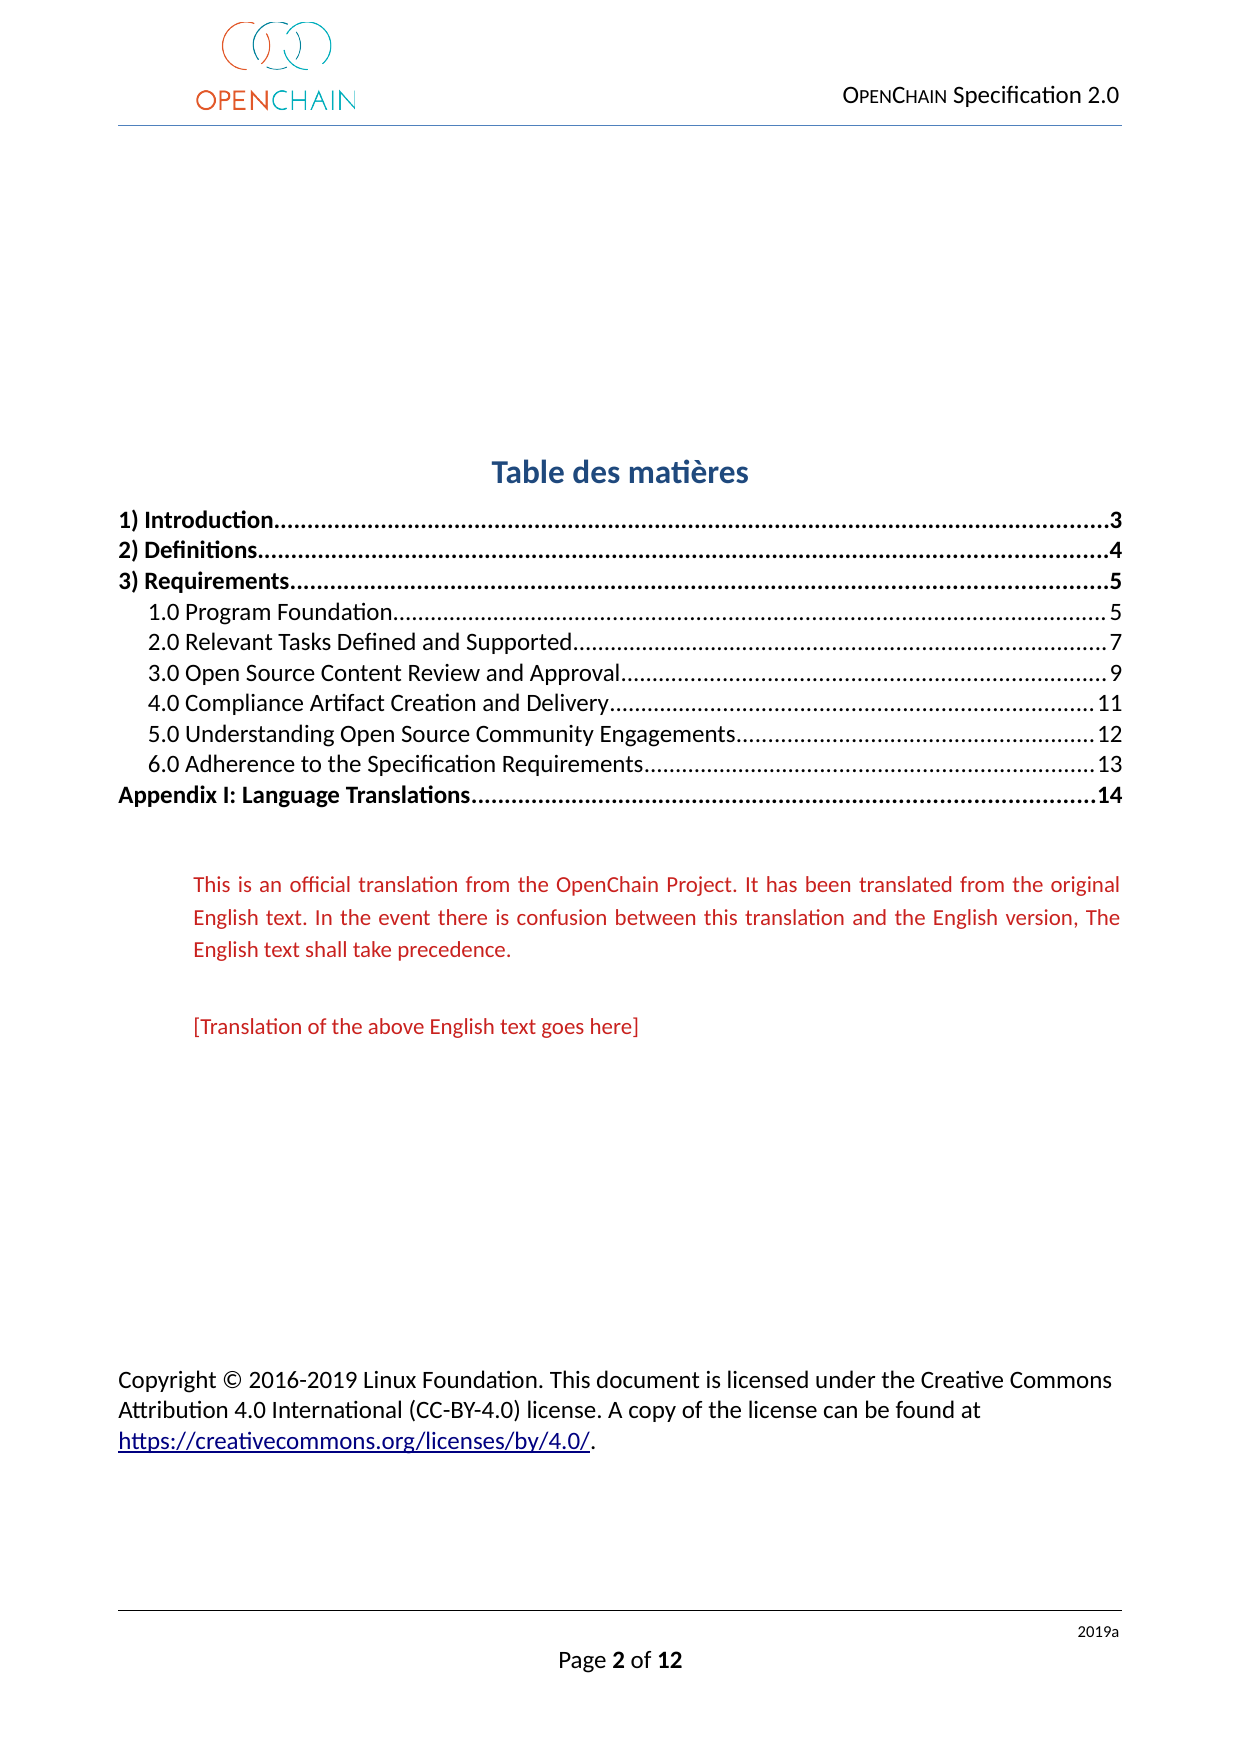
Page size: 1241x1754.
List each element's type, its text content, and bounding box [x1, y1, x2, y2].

text 6.0 Adherence to the Specification Requirements 13 [148, 748, 1122, 779]
text 4.0 Compliance Artifact Creation and Delivery 11 [148, 687, 1122, 718]
text Copyright © 2016-2019 Linux Foundation. This document is licensed under the Creative Commons Attribution 4.0 International (CC-BY-4.0) license. A copy of the license can be found at https://creativecommons.org/licenses/by/4.0/. [118, 1364, 1122, 1456]
text This is an official translation from the OpenChain Project. It has been translated from the original English text. In the event there is confusion between this translation and the English version, The English text shall take precedence. [193, 870, 1122, 963]
subtitle Table des matières [118, 451, 1122, 492]
picture [196, 22, 355, 111]
text 1) Introduction 3 [118, 504, 1122, 535]
text 2.0 Relevant Tasks Defined and Supported 7 [148, 626, 1122, 657]
text 3) Requirements 5 [118, 565, 1122, 596]
text [Translation of the above English text goes here] [193, 1012, 1122, 1040]
text 5.0 Understanding Open Source Community Engagements 12 [148, 718, 1122, 748]
text 3.0 Open Source Content Review and Approval 9 [148, 657, 1122, 687]
text 1.0 Program Foundation 5 [148, 596, 1122, 626]
text Appendix I: Language Translations 14 [118, 779, 1122, 809]
text 2) Definitions 4 [118, 535, 1122, 565]
